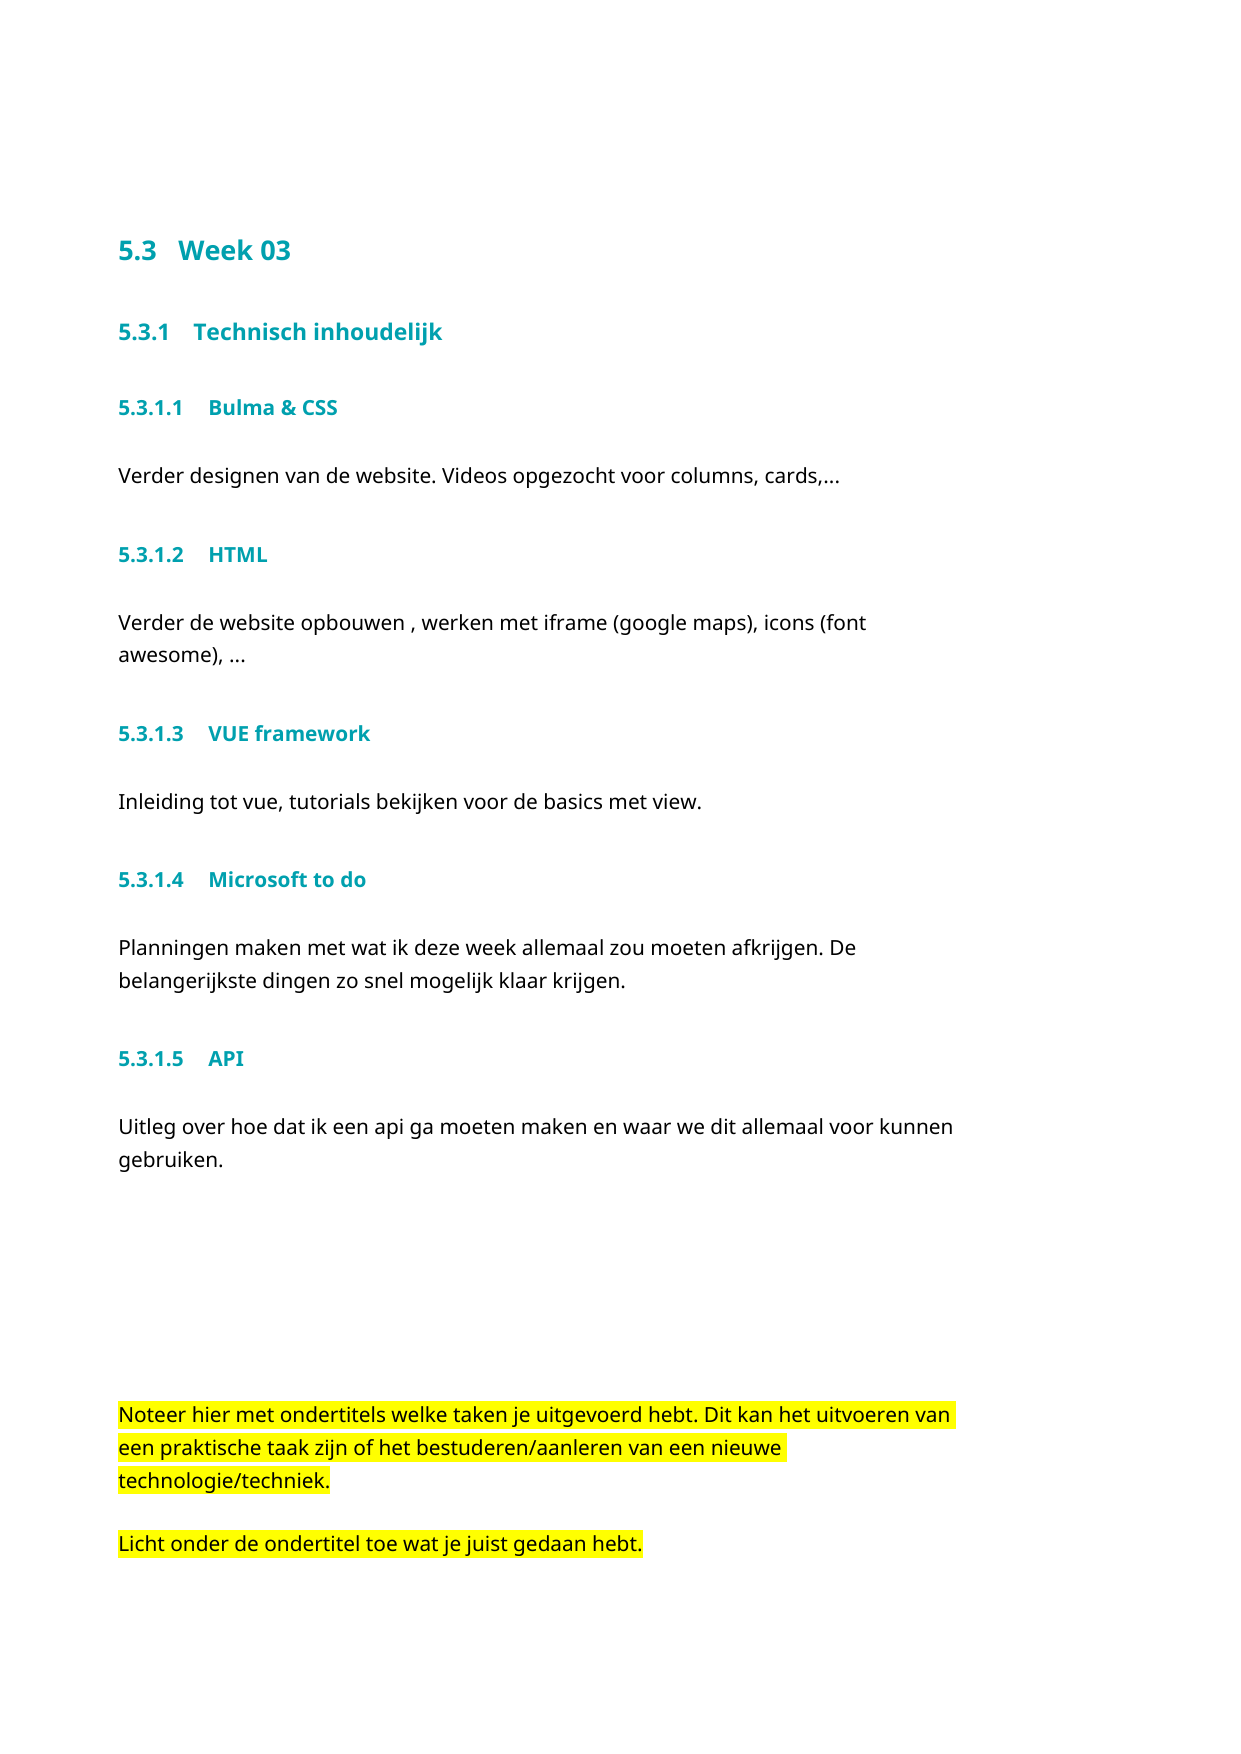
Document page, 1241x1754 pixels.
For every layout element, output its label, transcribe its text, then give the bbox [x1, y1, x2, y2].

subtitle Microsoft to do [118, 865, 992, 894]
subtitle HTML [118, 540, 992, 568]
text Verder de website opbouwen , werken met iframe (google maps), icons (font awesome), ... [118, 608, 992, 669]
text Uitleg over hoe dat ik een api ga moeten maken en waar we dit allemaal voor kunnen gebruiken. [118, 1112, 992, 1173]
subtitle Bulma & CSS [118, 393, 992, 422]
subtitle Technisch inhoudelijk [118, 316, 992, 347]
subtitle Week 03 [118, 232, 992, 269]
text Verder designen van de website. Videos opgezocht voor columns, cards,... [118, 461, 992, 490]
text Inleiding tot vue, tutorials bekijken voor de basics met view. [118, 787, 992, 815]
text Noteer hier met ondertitels welke taken je uitgevoerd hebt. Dit kan het uitvoeren van een praktische taak zijn of het bestuderen/aanleren van een nieuwe technologie/techniek. [118, 1401, 992, 1494]
subtitle API [118, 1044, 992, 1073]
text Planningen maken met wat ik deze week allemaal zou moeten afkrijgen. De belangerijkste dingen zo snel mogelijk klaar krijgen. [118, 933, 992, 994]
text Licht onder de ondertitel toe wat je juist gedaan hebt. [118, 1529, 992, 1558]
subtitle VUE framework [118, 719, 992, 747]
